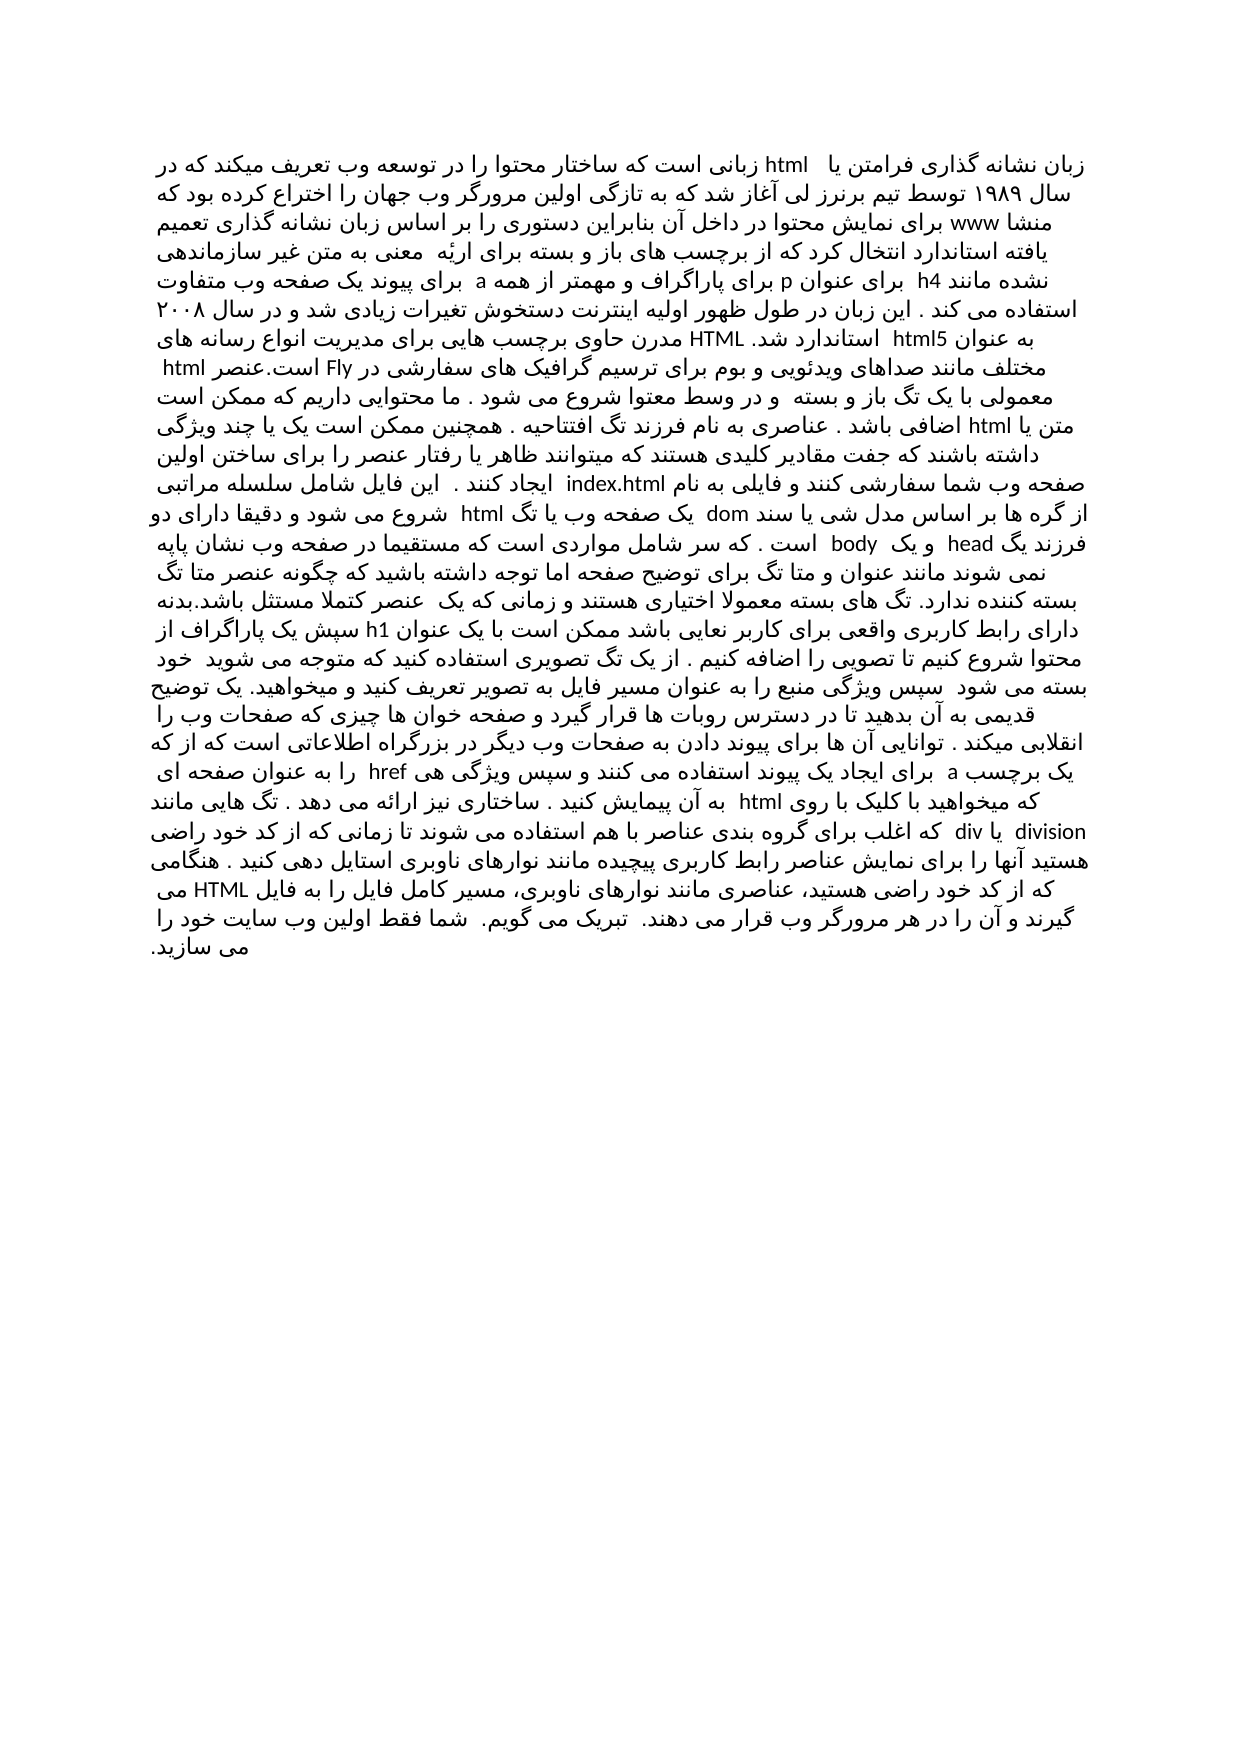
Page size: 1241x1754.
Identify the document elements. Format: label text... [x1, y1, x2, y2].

text زبان نشانه گذاری فرامتن یا html زبانی است که ساختار محتوا را در توسعه وب تعریف میکند که در سال ۱۹۸۹ توسط تیم برنرز لی آغاز شد که به تازگی اولین مرورگر وب جهان را اختراع کرده بود که منشا www برای نمایش محتوا در داخل آن بنابراین دستوری را بر اساس زبان نشانه گذاری تعمیم یافته استاندارد انتخال کرد که از برچسب های باز و بسته برای اریٔه معنی به متن غیر سازماندهی نشده مانند h4 برای عنوان p برای پاراگراف و مهمتر از همه a برای پیوند یک صفحه وب متفاوت استفاده می کند . این زبان در طول ظهور اولیه اینترنت دستخوش تغیرات زیادی شد و در سال ۲۰۰۸ به عنوان html5 استاندارد شد. HTML مدرن حاوی برچسب هایی برای مدیریت انواع رسانه های مختلف مانند صداهای ویدئویی و بوم برای ترسیم گرافیک های سفارشی در Fly است.عنصر html معمولی با یک تگ باز و بسته و در وسط معتوا شروع می شود . ما محتوایی داریم که ممکن است متن یا html اضافی باشد . عناصری به نام فرزند تگ افتتاحیه . همچنین ممکن است یک یا چند ویژگی داشته باشند که جفت مقادیر کلیدی هستند که میتوانند ظاهر یا رفتار عنصر را برای ساختن اولین صفحه وب شما سفارشی کنند و فایلی به نام index.html ایجاد کنند . این فایل شامل سلسله مراتبی از گره ها بر اساس مدل شی یا سند dom یک صفحه وب یا تگ html شروع می شود و دقیقا دارای دو فرزند یگ head و یک body است . که سر شامل مواردی است که مستقیما در صفحه وب نشان پاپه نمی شوند مانند عنوان و متا تگ برای توضیح صفحه اما توجه داشته باشید که چگونه عنصر متا تگ بسته کننده ندارد. تگ های بسته معمولا اختیاری هستند و زمانی که یک عنصر کتملا مستثل باشد.بدنه دارای رابط کاربری واقعی برای کاربر نعایی باشد ممکن است با یک عنوان h1 سپش یک پاراگراف از محتوا شروع کنیم تا تصویی را اضافه کنیم . از یک تگ تصویری استفاده کنید که متوجه می شوید خود بسته می شود ‍‍ سپس ویژگی منبع را به عنوان مسیر فایل به تصویر تعریف کنید و میخواهید. یک توضیح قدیمی به آن بدهید تا در دسترس روبات ها قرار گیرد و صفحه خوان ها چیزی که صفحات وب را انقلابی میکند . توانایی آن ها برای پیوند دادن به صفحات وب دیگر در بزرگراه اطلاعاتی است که از که یک برچسب a برای ایجاد یک پیوند استفاده می کنند و سپس ویژگی هی href را به عنوان صفحه ای که میخواهید با کلیک با روی html به آن پیمایش کنید . ساختاری نیز ارائه می دهد . تگ هایی مانند division یا div که اغلب برای گروه بندی عناصر با هم استفاده می شوند تا زمانی که از کد خود راضی هستید آنها را برای نمایش عناصر رابط کاربری پیچیده مانند نوارهای ناوبری استایل دهی کنید . هنگامی که از کد خود راضی هستید، عناصری مانند نوارهای ناوبری، مسیر کامل فایل را به فایل HTML می گیرند و آن را در هر مرورگر وب قرار می دهند. تبریک می گویم. شما فقط اولین وب سایت خود را می سازید. [150, 150, 1090, 959]
